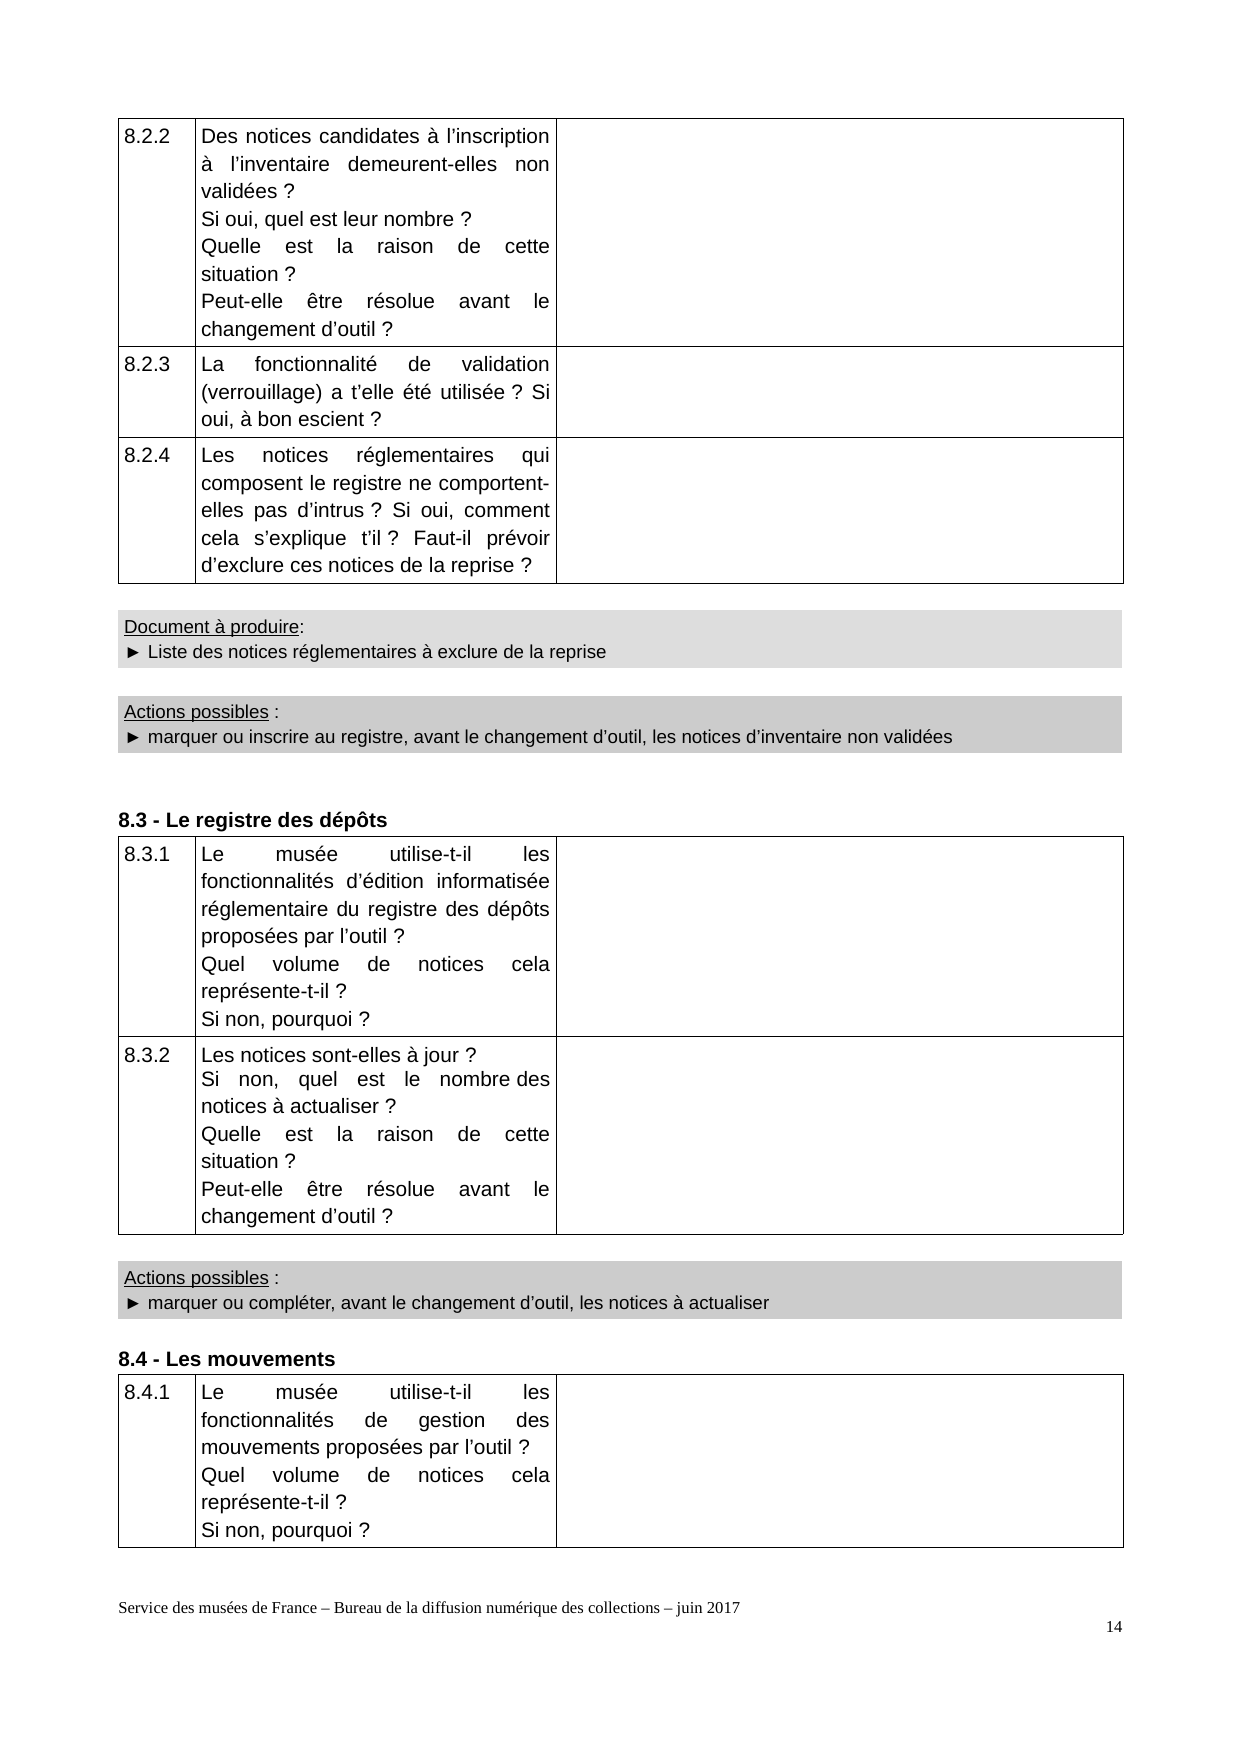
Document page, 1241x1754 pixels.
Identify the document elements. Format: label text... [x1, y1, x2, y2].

table_cell 8.2.2 [119, 119, 195, 346]
table_header Actions possibles : ► marquer ou inscrire au registre, avant le changement d’outil, les notices d’inventaire non validées [118, 696, 1122, 753]
table_cell [557, 119, 1123, 346]
table_cell 8.3.2 [119, 1037, 195, 1233]
table_header Le musée utilise-t-il les fonctionnalités d’édition informatisée réglementaire du registre des dépôts proposées par l’outil ? Quel volume de notices cela représente-t-il ? Si non, pourquoi ? [196, 837, 556, 1036]
table_header Le musée utilise-t-il les fonctionnalités de gestion des mouvements proposées par l’outil ? Quel volume de notices cela représente-t-il ? Si non, pourquoi ? [196, 1375, 556, 1547]
table_header [557, 837, 1123, 1036]
table_cell Les notices réglementaires qui composent le registre ne comportent-elles pas d’intrus ? Si oui, comment cela s’explique t’il ? Faut-il prévoir d’exclure ces notices de la reprise ? [196, 438, 556, 582]
table_cell La fonctionnalité de validation (verrouillage) a t’elle été utilisée ? Si oui, à bon escient ? [196, 347, 556, 437]
table_header Document à produire: ► Liste des notices réglementaires à exclure de la reprise [118, 610, 1122, 668]
table_cell Les notices sont-elles à jour ? Si non, quel est le nombre des notices à actualiser ? Quelle est la raison de cette situation ? Peut-elle être résolue avant le changement d’outil ? [196, 1037, 556, 1233]
table_cell 8.2.3 [119, 347, 195, 437]
table_cell [557, 1037, 1123, 1233]
table_cell Des notices candidates à l’inscription à l’inventaire demeurent-elles non validées ? Si oui, quel est leur nombre ? Quelle est la raison de cette situation ? Peut-elle être résolue avant le changement d’outil ? [196, 119, 556, 346]
text 8.4 - Les mouvements [118, 1347, 1122, 1371]
text 8.3 - Le registre des dépôts [118, 808, 1122, 832]
table_header Actions possibles : ► marquer ou compléter, avant le changement d’outil, les notices à actualiser [118, 1261, 1122, 1319]
table_header [557, 1375, 1123, 1547]
table_cell 8.2.4 [119, 438, 195, 582]
table_header 8.3.1 [119, 837, 195, 1036]
table_header 8.4.1 [119, 1375, 195, 1547]
table_cell [557, 438, 1123, 582]
table_cell [557, 347, 1123, 437]
